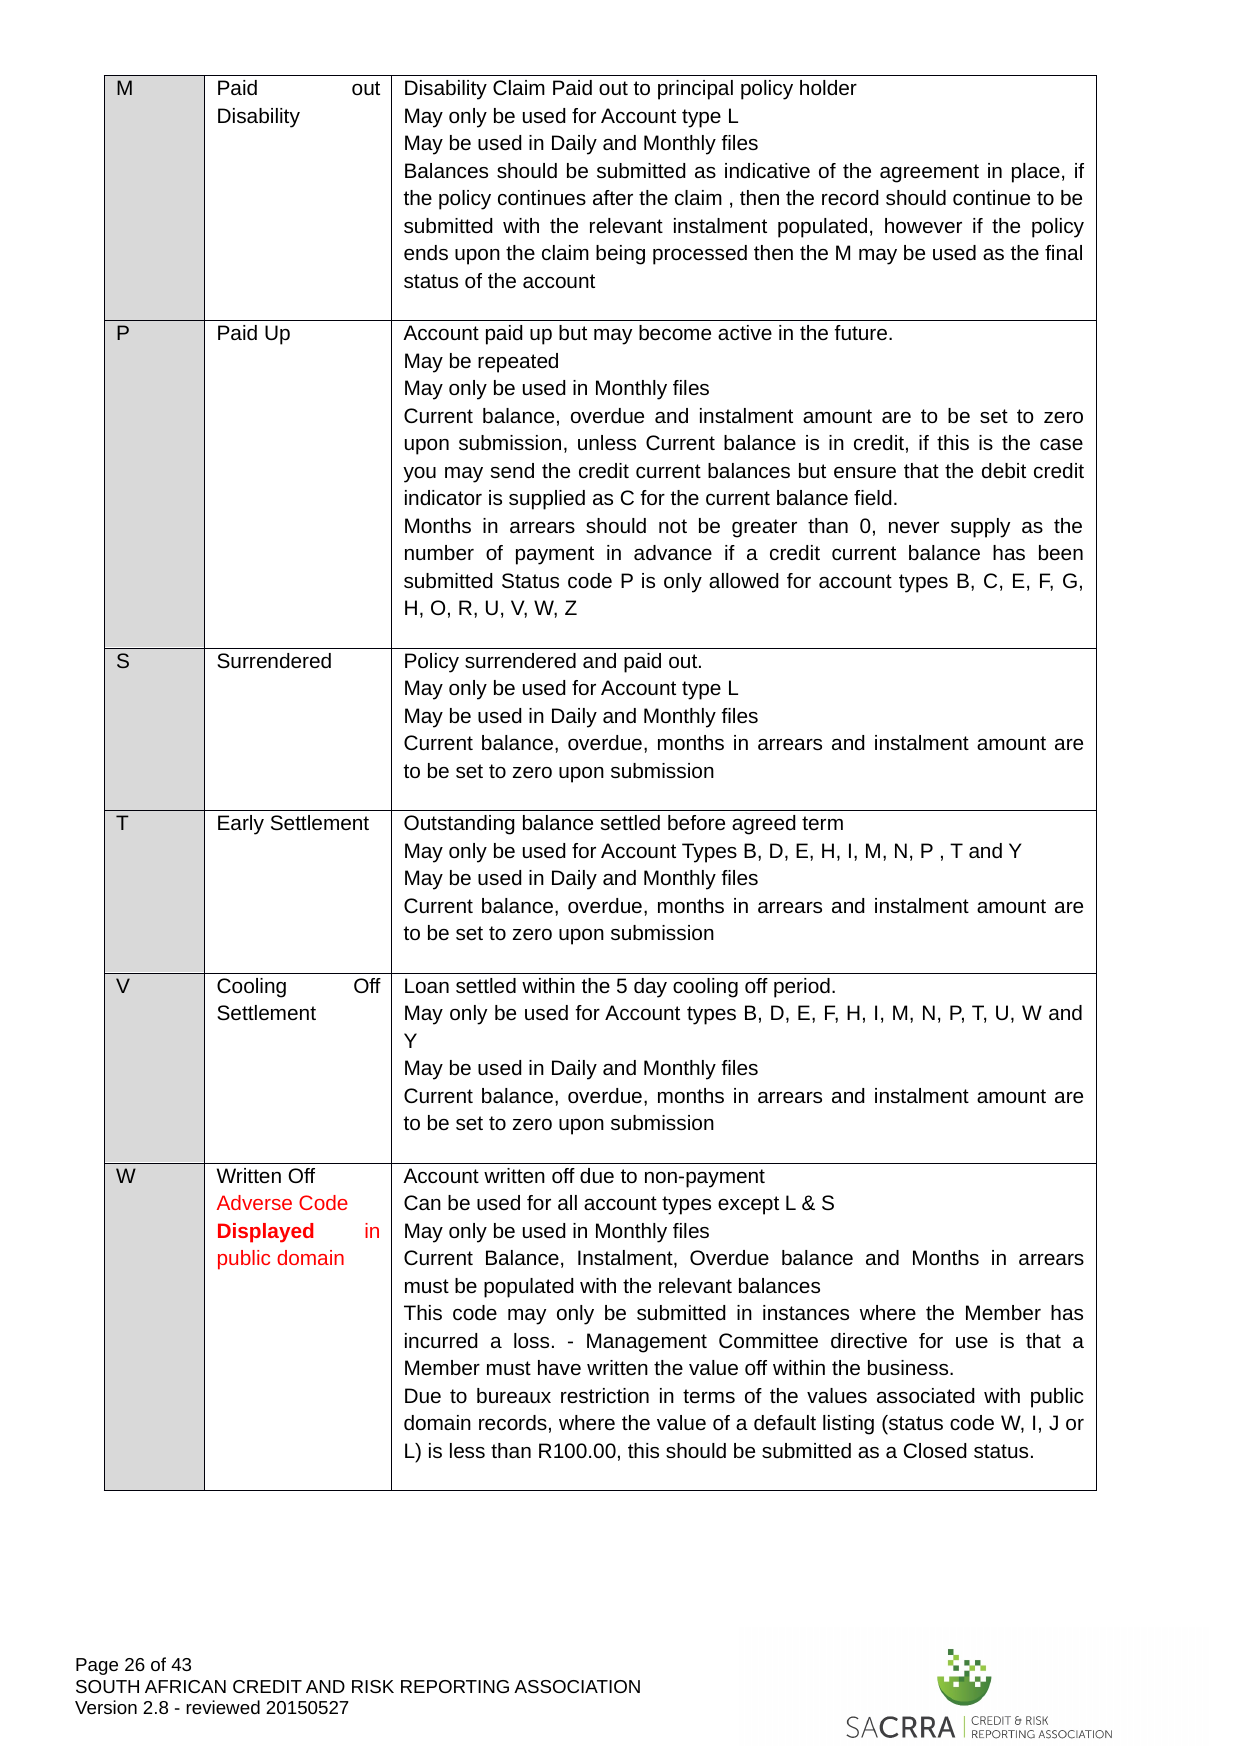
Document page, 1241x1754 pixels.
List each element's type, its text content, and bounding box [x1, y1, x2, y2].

table_cell Loan settled within the 5 day cooling off period. May only be used for Account types B, D, E, F, H, I, M, N, P, T, U, W and Y May be used in Daily and Monthly files Current balance, overdue, months in arrears and instalment amount are to be set to zero upon submission [392, 974, 1096, 1162]
table_cell T [105, 811, 204, 972]
table_header Paid out Disability [205, 76, 391, 320]
table_cell Written Off Adverse Code Displayed in public domain [205, 1164, 391, 1490]
table_header M [105, 76, 204, 320]
table_cell Surrendered [205, 649, 391, 810]
table_cell P [105, 321, 204, 647]
picture [738, 1627, 1209, 1746]
table_cell Outstanding balance settled before agreed term May only be used for Account Types B, D, E, H, I, M, N, P , T and Y May be used in Daily and Monthly files Current balance, overdue, months in arrears and instalment amount are to be set to zero upon submission [392, 811, 1096, 972]
table_header Disability Claim Paid out to principal policy holder May only be used for Account type L May be used in Daily and Monthly files Balances should be submitted as indicative of the agreement in place, if the policy continues after the claim , then the record should continue to be submitted with the relevant instalment populated, however if the policy ends upon the claim being processed then the M may be used as the final status of the account [392, 76, 1096, 320]
table_cell S [105, 649, 204, 810]
table_cell Cooling Off Settlement [205, 974, 391, 1162]
table_cell Policy surrendered and paid out. May only be used for Account type L May be used in Daily and Monthly files Current balance, overdue, months in arrears and instalment amount are to be set to zero upon submission [392, 649, 1096, 810]
table_cell Early Settlement [205, 811, 391, 972]
table_cell Paid Up [205, 321, 391, 647]
table_cell Account written off due to non-payment Can be used for all account types except L & S May only be used in Monthly files Current Balance, Instalment, Overdue balance and Months in arrears must be populated with the relevant balances This code may only be submitted in instances where the Member has incurred a loss. - Management Committee directive for use is that a Member must have written the value off within the business. Due to bureaux restriction in terms of the values associated with public domain records, where the value of a default listing (status code W, I, J or L) is less than R100.00, this should be submitted as a Closed status. [392, 1164, 1096, 1490]
table_cell W [105, 1164, 204, 1490]
table_cell V [105, 974, 204, 1162]
table_cell Account paid up but may become active in the future. May be repeated May only be used in Monthly files Current balance, overdue and instalment amount are to be set to zero upon submission, unless Current balance is in credit, if this is the case you may send the credit current balances but ensure that the debit credit indicator is supplied as C for the current balance field. Months in arrears should not be greater than 0, never supply as the number of payment in advance if a credit current balance has been submitted Status code P is only allowed for account types B, C, E, F, G, H, O, R, U, V, W, Z [392, 321, 1096, 647]
